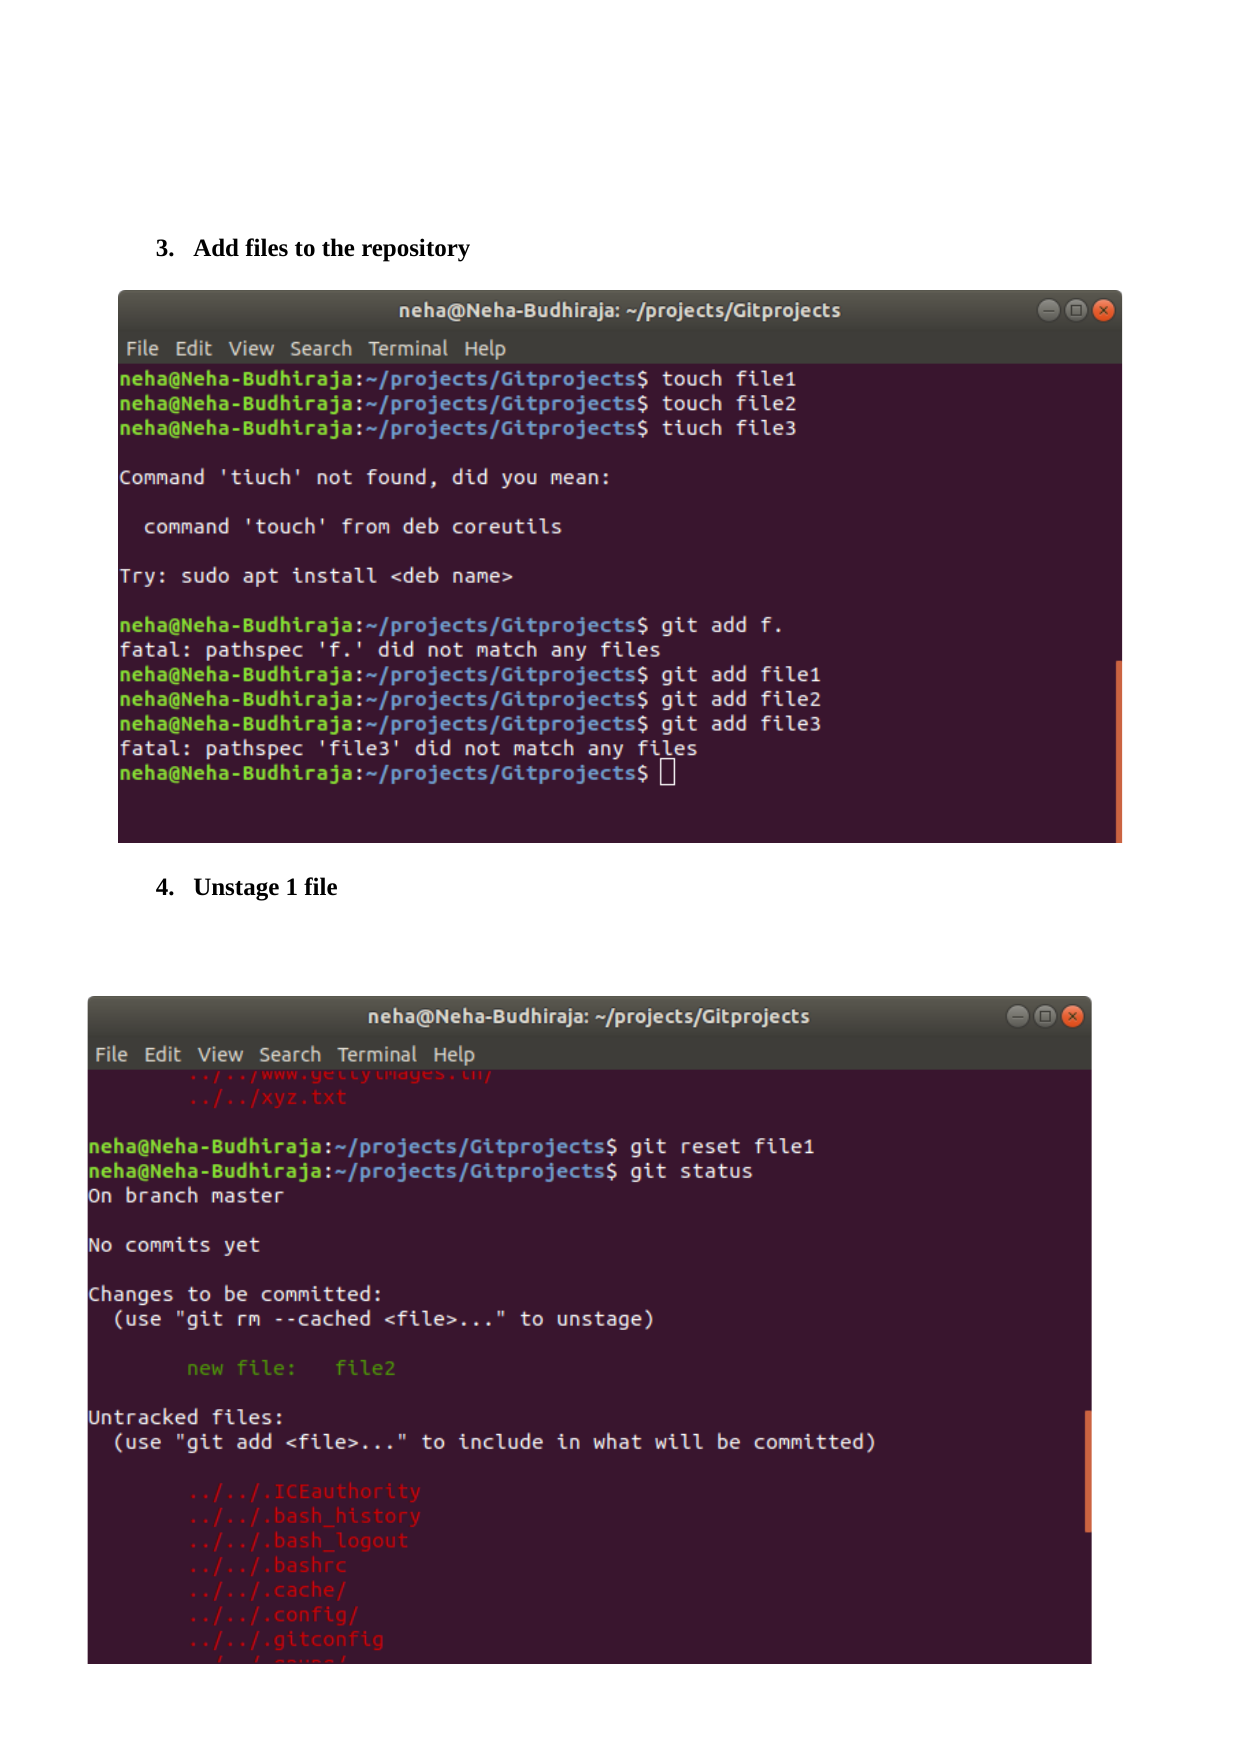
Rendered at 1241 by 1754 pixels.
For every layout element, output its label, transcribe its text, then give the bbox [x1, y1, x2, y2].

picture [118, 290, 1123, 843]
picture [87, 996, 1092, 1664]
list Unstage 1 file [156, 872, 1122, 900]
list Add files to the repository [156, 233, 1122, 262]
